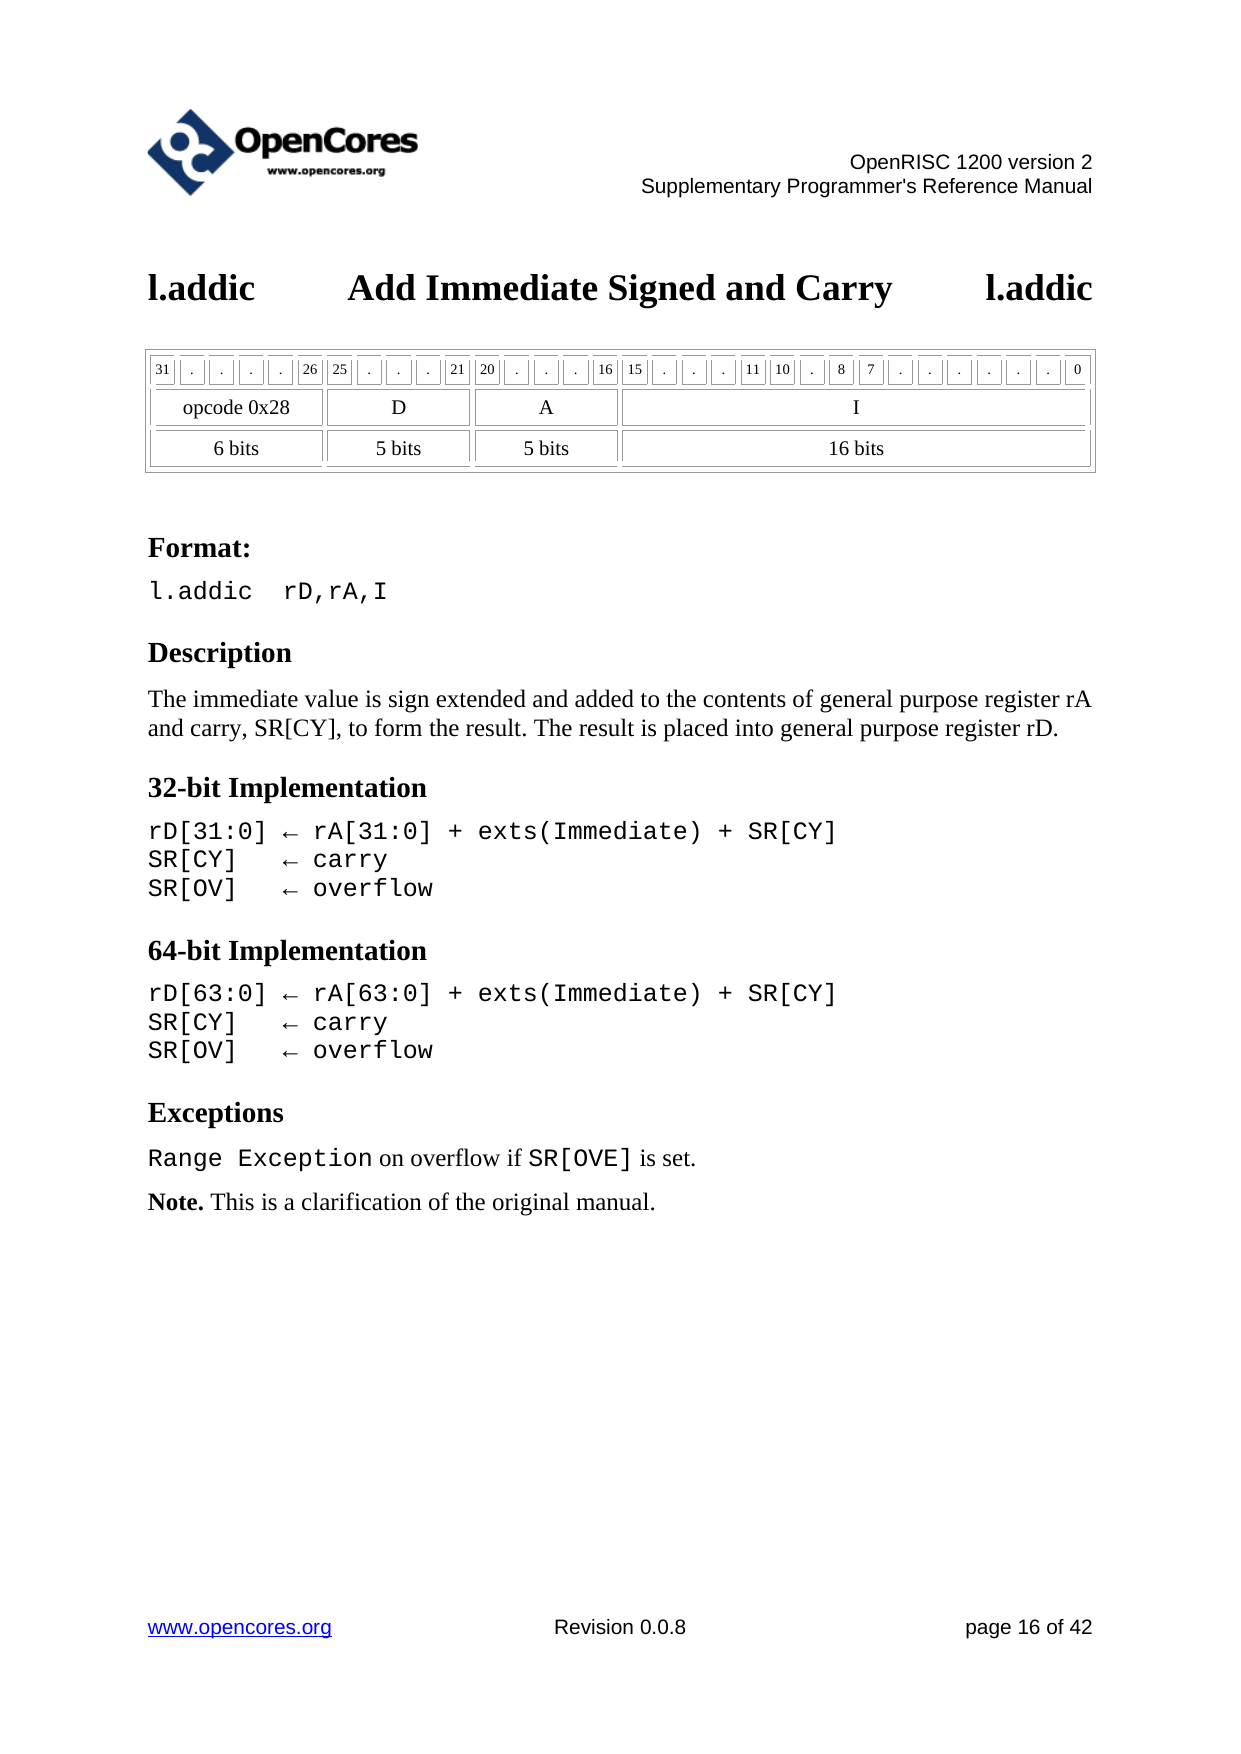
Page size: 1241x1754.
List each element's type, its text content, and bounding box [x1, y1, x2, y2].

text rD[63:0] ← rA[63:0] + exts(Immediate) + SR[CY] [148, 981, 1093, 1009]
table_cell 5 bits [472, 425, 620, 466]
table_header 21 [443, 350, 472, 383]
text SR[OV] ← overflow [148, 1038, 1093, 1066]
table_header . [886, 350, 915, 383]
table_header . [561, 350, 590, 383]
text l.addic rD,rA,I [148, 578, 1093, 607]
text rD[31:0] ← rA[31:0] + exts(Immediate) + SR[CY] [148, 819, 1093, 847]
table_header Add Immediate Signed and Carry [325, 227, 915, 308]
table_header 0 [1063, 350, 1093, 383]
table_cell 5 bits [325, 425, 472, 466]
title 32-bit Implementation [148, 770, 1093, 804]
picture [147, 109, 418, 196]
table_header l.addic [148, 227, 324, 308]
table_header . [236, 350, 266, 383]
text The immediate value is sign extended and added to the contents of general purpose register rA and carry, SR[CY], to form the result. The result is placed into general purpose register rD. [148, 684, 1093, 741]
table_header 7 [856, 350, 886, 383]
table_header . [649, 350, 679, 383]
table_header . [974, 350, 1003, 383]
table_header 10 [768, 350, 797, 383]
title Exceptions [148, 1095, 1093, 1128]
text Note. This is a clarification of the original manual. [148, 1187, 1093, 1215]
table_header l.addic [915, 227, 1093, 308]
table_header 11 [738, 350, 767, 383]
table_cell A [472, 384, 620, 425]
table_header . [354, 350, 384, 383]
title Description [148, 636, 1093, 669]
table_header . [708, 350, 738, 383]
table_header . [207, 350, 236, 383]
table_cell 6 bits [148, 425, 325, 466]
table_header . [945, 350, 974, 383]
table_cell D [325, 384, 472, 425]
title 64-bit Implementation [148, 933, 1093, 966]
text Range Exception on overflow if SR[OVE] is set. [148, 1143, 1093, 1174]
table_header 16 [590, 350, 620, 383]
table_header 20 [472, 350, 502, 383]
table_header . [177, 350, 207, 383]
table_header 8 [826, 350, 856, 383]
table_header . [915, 350, 944, 383]
table_header . [797, 350, 826, 383]
table_header . [266, 350, 295, 383]
table_cell opcode 0x28 [148, 384, 325, 425]
table_cell I [620, 384, 1093, 425]
table_header . [1033, 350, 1063, 383]
table_header . [384, 350, 413, 383]
table_header 25 [325, 350, 354, 383]
text SR[OV] ← overflow [148, 875, 1093, 904]
table_header 15 [620, 350, 649, 383]
table_cell 16 bits [620, 425, 1093, 466]
table_header 31 [148, 350, 177, 383]
table_header . [1004, 350, 1033, 383]
table_header . [502, 350, 531, 383]
text SR[CY] ← carry [148, 847, 1093, 875]
table_header . [413, 350, 443, 383]
title Format: [148, 530, 1093, 563]
text SR[CY] ← carry [148, 1009, 1093, 1038]
table_header . [531, 350, 561, 383]
table_header . [679, 350, 708, 383]
table_header 26 [295, 350, 325, 383]
